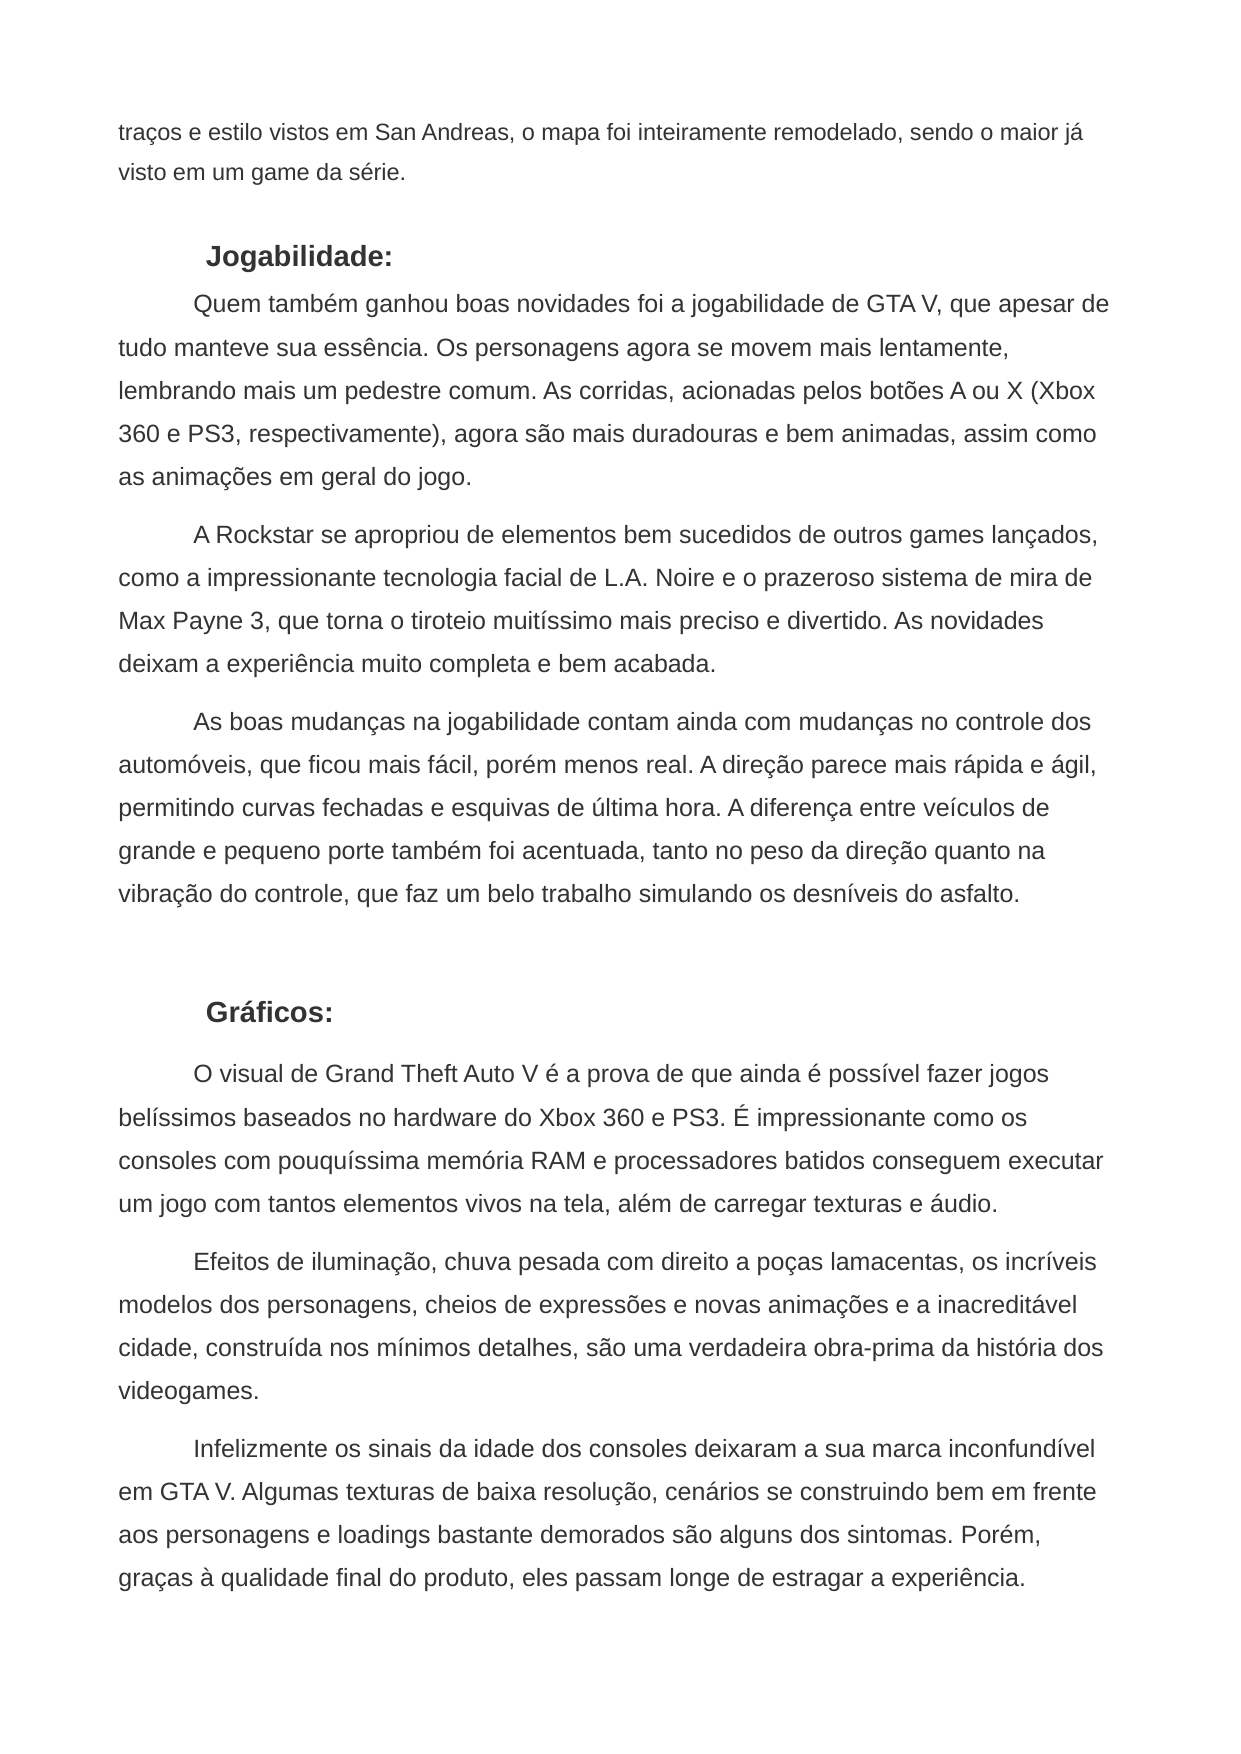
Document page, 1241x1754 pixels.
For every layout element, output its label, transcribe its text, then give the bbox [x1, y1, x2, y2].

text Infelizmente os sinais da idade dos consoles deixaram a sua marca inconfundível em GTA V. Algumas texturas de baixa resolução, cenários se construindo bem em frente aos personagens e loadings bastante demorados são alguns dos sintomas. Porém, graças à qualidade final do produto, eles passam longe de estragar a experiência. [118, 1434, 1122, 1592]
text traços e estilo vistos em San Andreas, o mapa foi inteiramente remodelado, sendo o maior já visto em um game da série. [118, 118, 1122, 185]
text Quem também ganhou boas novidades foi a jogabilidade de GTA V, que apesar de tudo manteve sua essência. Os personagens agora se movem mais lentamente, lembrando mais um pedestre comum. As corridas, acionadas pelos botões A ou X (Xbox 360 e PS3, respectivamente), agora são mais duradouras e bem animadas, assim como as animações em geral do jogo. [118, 289, 1122, 491]
text Jogabilidade: [118, 239, 1122, 273]
text Efeitos de iluminação, chuva pesada com direito a poças lamacentas, os incríveis modelos dos personagens, cheios de expressões e novas animações e a inacreditável cidade, construída nos mínimos detalhes, são uma verdadeira obra-prima da história dos videogames. [118, 1247, 1122, 1405]
text A Rockstar se apropriou de elementos bem sucedidos de outros games lançados, como a impressionante tecnologia facial de L.A. Noire e o prazeroso sistema de mira de Max Payne 3, que torna o tiroteio muitíssimo mais preciso e divertido. As novidades deixam a experiência muito completa e bem acabada. [118, 519, 1122, 678]
text O visual de Grand Theft Auto V é a prova de que ainda é possível fazer jogos belíssimos baseados no hardware do Xbox 360 e PS3. É impressionante como os consoles com pouquíssima memória RAM e processadores batidos conseguem executar um jogo com tantos elementos vivos na tela, além de carregar texturas e áudio. [118, 1059, 1122, 1218]
text As boas mudanças na jogabilidade contam ainda com mudanças no controle dos automóveis, que ficou mais fácil, porém menos real. A direção parece mais rápida e ágil, permitindo curvas fechadas e esquivas de última hora. A diferença entre veículos de grande e pequeno porte também foi acentuada, tanto no peso da direção quanto na vibração do controle, que faz um belo trabalho simulando os desníveis do asfalto. [118, 707, 1122, 908]
text Gráficos: [118, 994, 1122, 1028]
